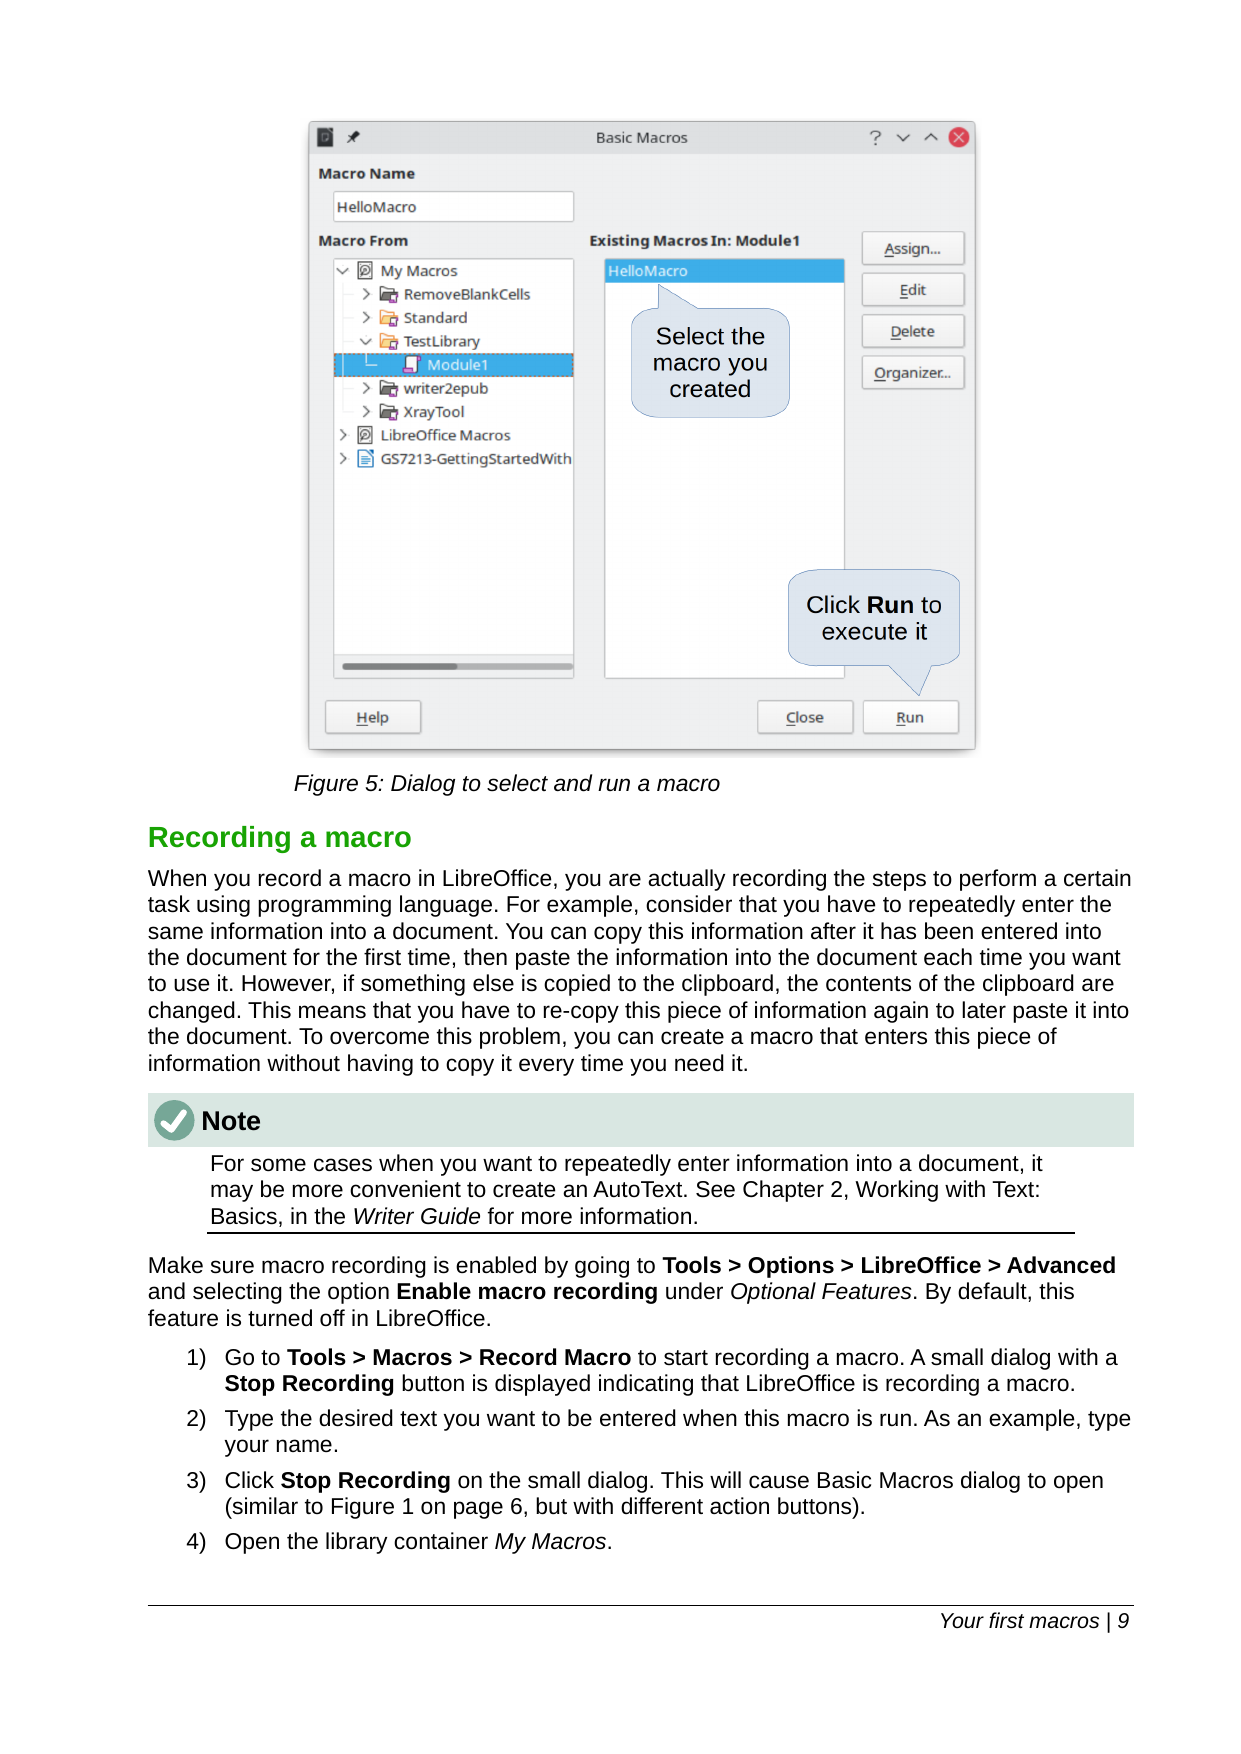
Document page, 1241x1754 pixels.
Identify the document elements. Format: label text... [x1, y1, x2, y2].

picture [300, 118, 982, 758]
list Go to Tools > Macros > Record Macro to start recording a macro. A small dialog with a Stop Recording button is displayed indicating that LibreOffice is recording a macro. [207, 1343, 1134, 1396]
text For some cases when you want to repeatedly enter information into a document, it may be more convenient to create an AutoText. See Chapter 2, Working with Text: Basics, in the Writer Guide for more information. [207, 1147, 1075, 1232]
text Make sure macro recording is enabled by going to Tools > Options > LibreOffice > Advanced and selecting the option Enable macro recording under Optional Features. By default, this feature is turned off in LibreOffice. [148, 1252, 1134, 1331]
list Click Stop Recording on the small dialog. This will cause Basic Macros dialog to open (similar to Figure 1 on page 6, but with different action buttons). [207, 1467, 1134, 1519]
list Open the library container My Macros. [207, 1528, 1134, 1554]
subtitle Note [148, 1093, 1134, 1147]
text When you record a macro in LibreOffice, you are actually recording the steps to perform a certain task using programming language. For example, consider that you have to repeatedly enter the same information into a document. You can copy this information after it has been entered into the document for the first time, then paste the information into the document each time you want to use it. However, if something else is copied to the clipboard, the contents of the clipboard are changed. This means that you have to re-copy this piece of information again to later paste it into the document. To overcome this problem, you can create a macro that enters this piece of information without having to copy it every time you need it. [148, 865, 1134, 1076]
text Figure 5: Dialog to select and run a macro [294, 770, 988, 796]
list Type the desired text you want to be entered when this macro is run. As an example, type your name. [207, 1405, 1134, 1458]
subtitle Recording a macro [148, 820, 1134, 853]
